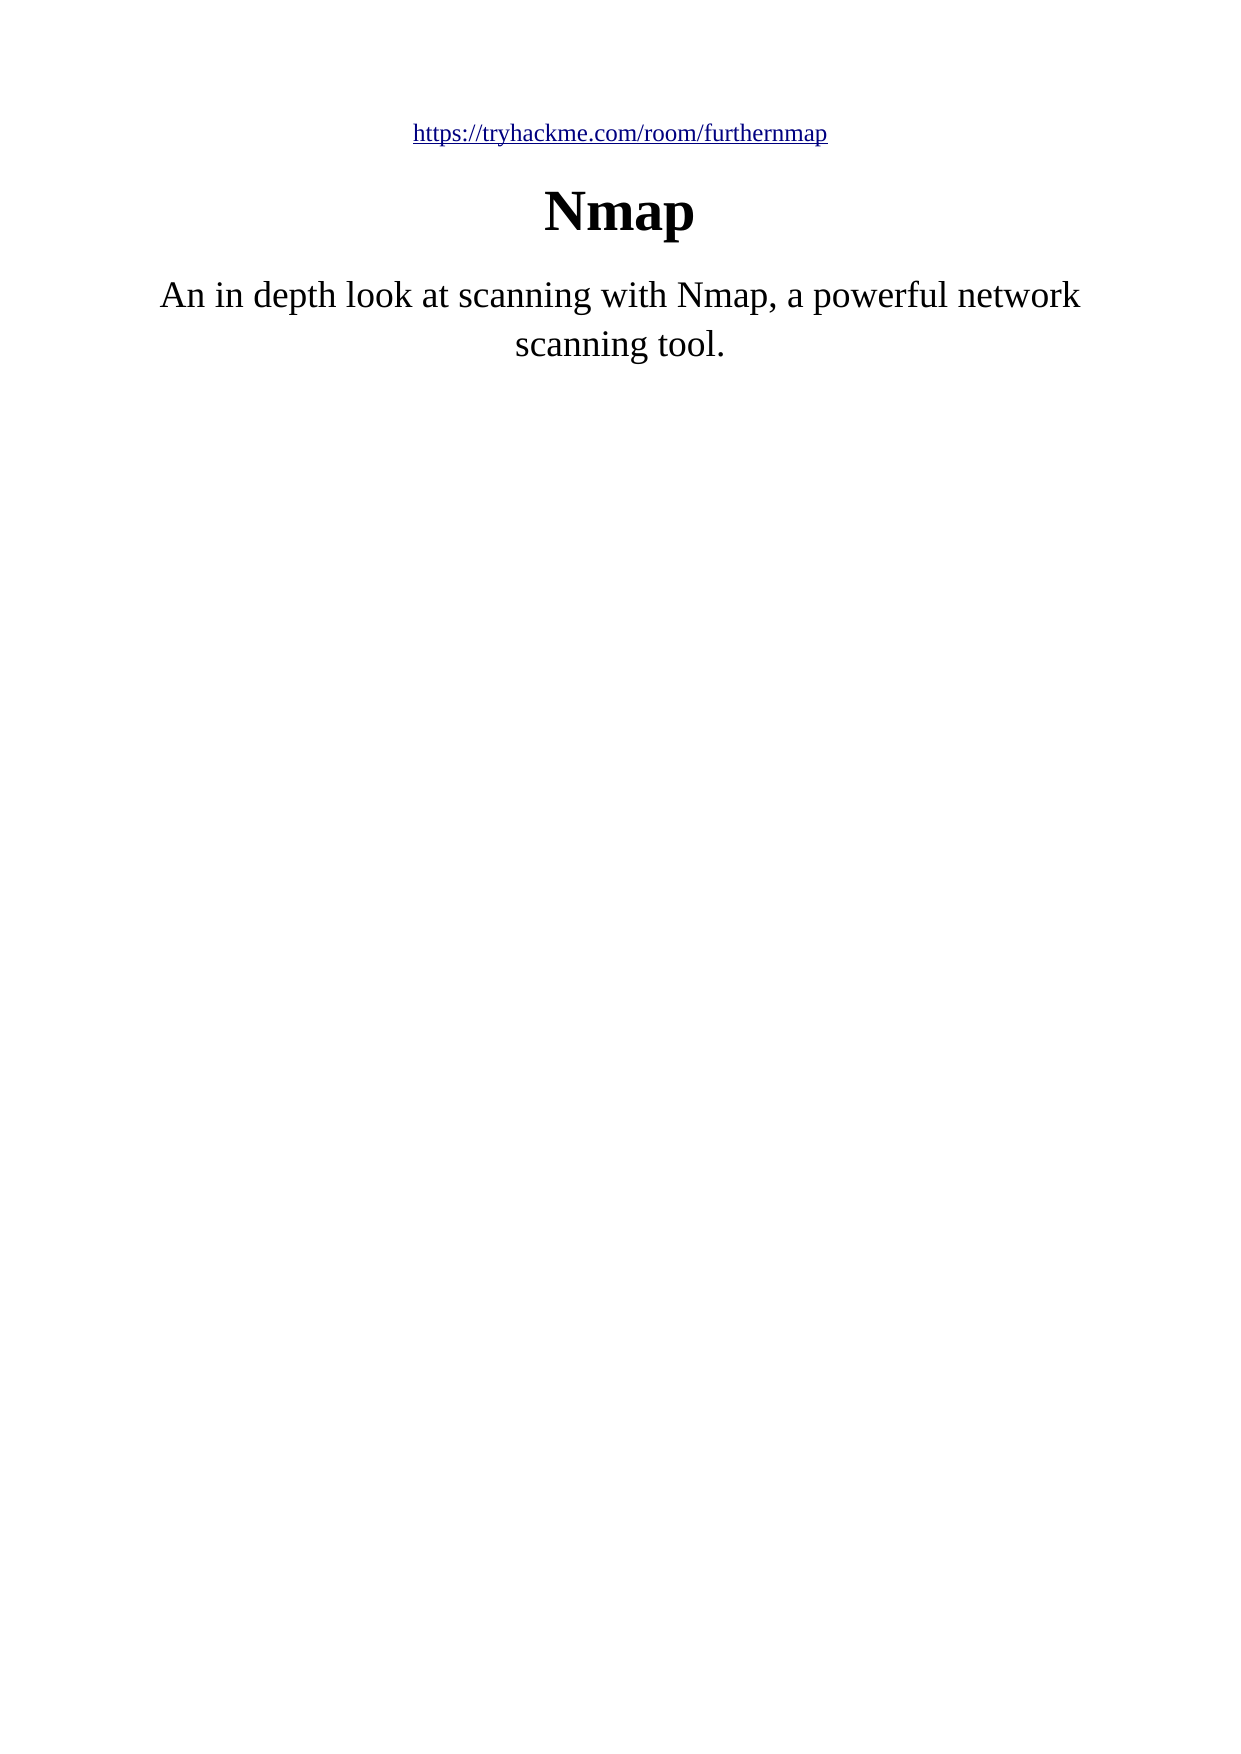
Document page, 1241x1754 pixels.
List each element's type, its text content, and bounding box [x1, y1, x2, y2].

title Nmap [118, 176, 1122, 243]
subtitle An in depth look at scanning with Nmap, a powerful network scanning tool. [118, 272, 1122, 365]
text https://tryhackme.com/room/furthernmap [118, 118, 1122, 147]
